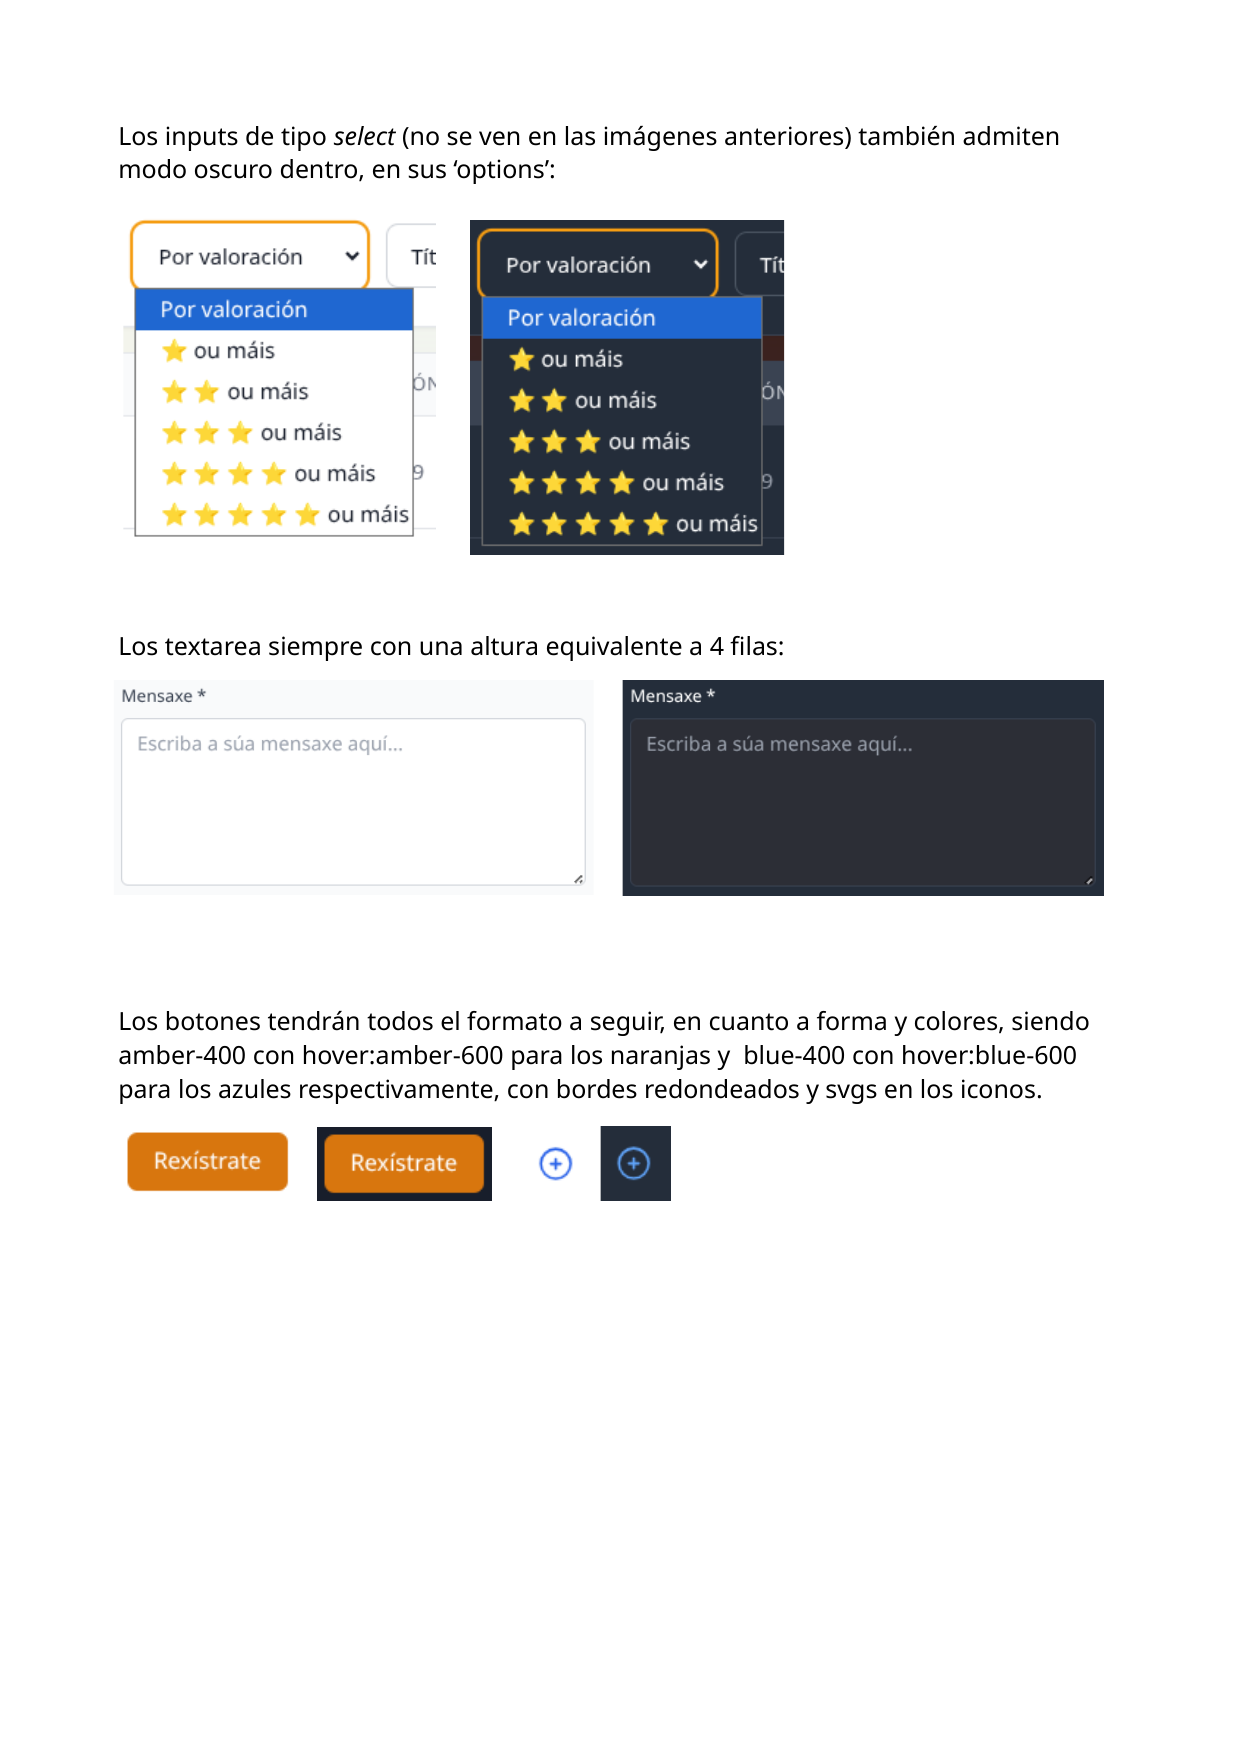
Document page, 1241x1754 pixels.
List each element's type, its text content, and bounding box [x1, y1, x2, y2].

picture [317, 1127, 492, 1201]
text Los textarea siempre con una altura equivalente a 4 filas: [118, 629, 1122, 663]
text Los botones tendrán todos el formato a seguir, en cuanto a forma y colores, siendo amber-400 con hover:amber-600 para los naranjas y blue-400 con hover:blue-600 para los azules respectivamente, con bordes redondeados y svgs en los iconos. [118, 1004, 1122, 1106]
picture [113, 680, 594, 895]
picture [470, 220, 785, 555]
picture [123, 212, 436, 550]
picture [522, 1127, 593, 1201]
picture [622, 680, 1104, 896]
picture [600, 1126, 671, 1201]
picture [120, 1125, 296, 1199]
text Los inputs de tipo select (no se ven en las imágenes anteriores) también admiten modo oscuro dentro, en sus ‘options’: [118, 118, 1122, 186]
